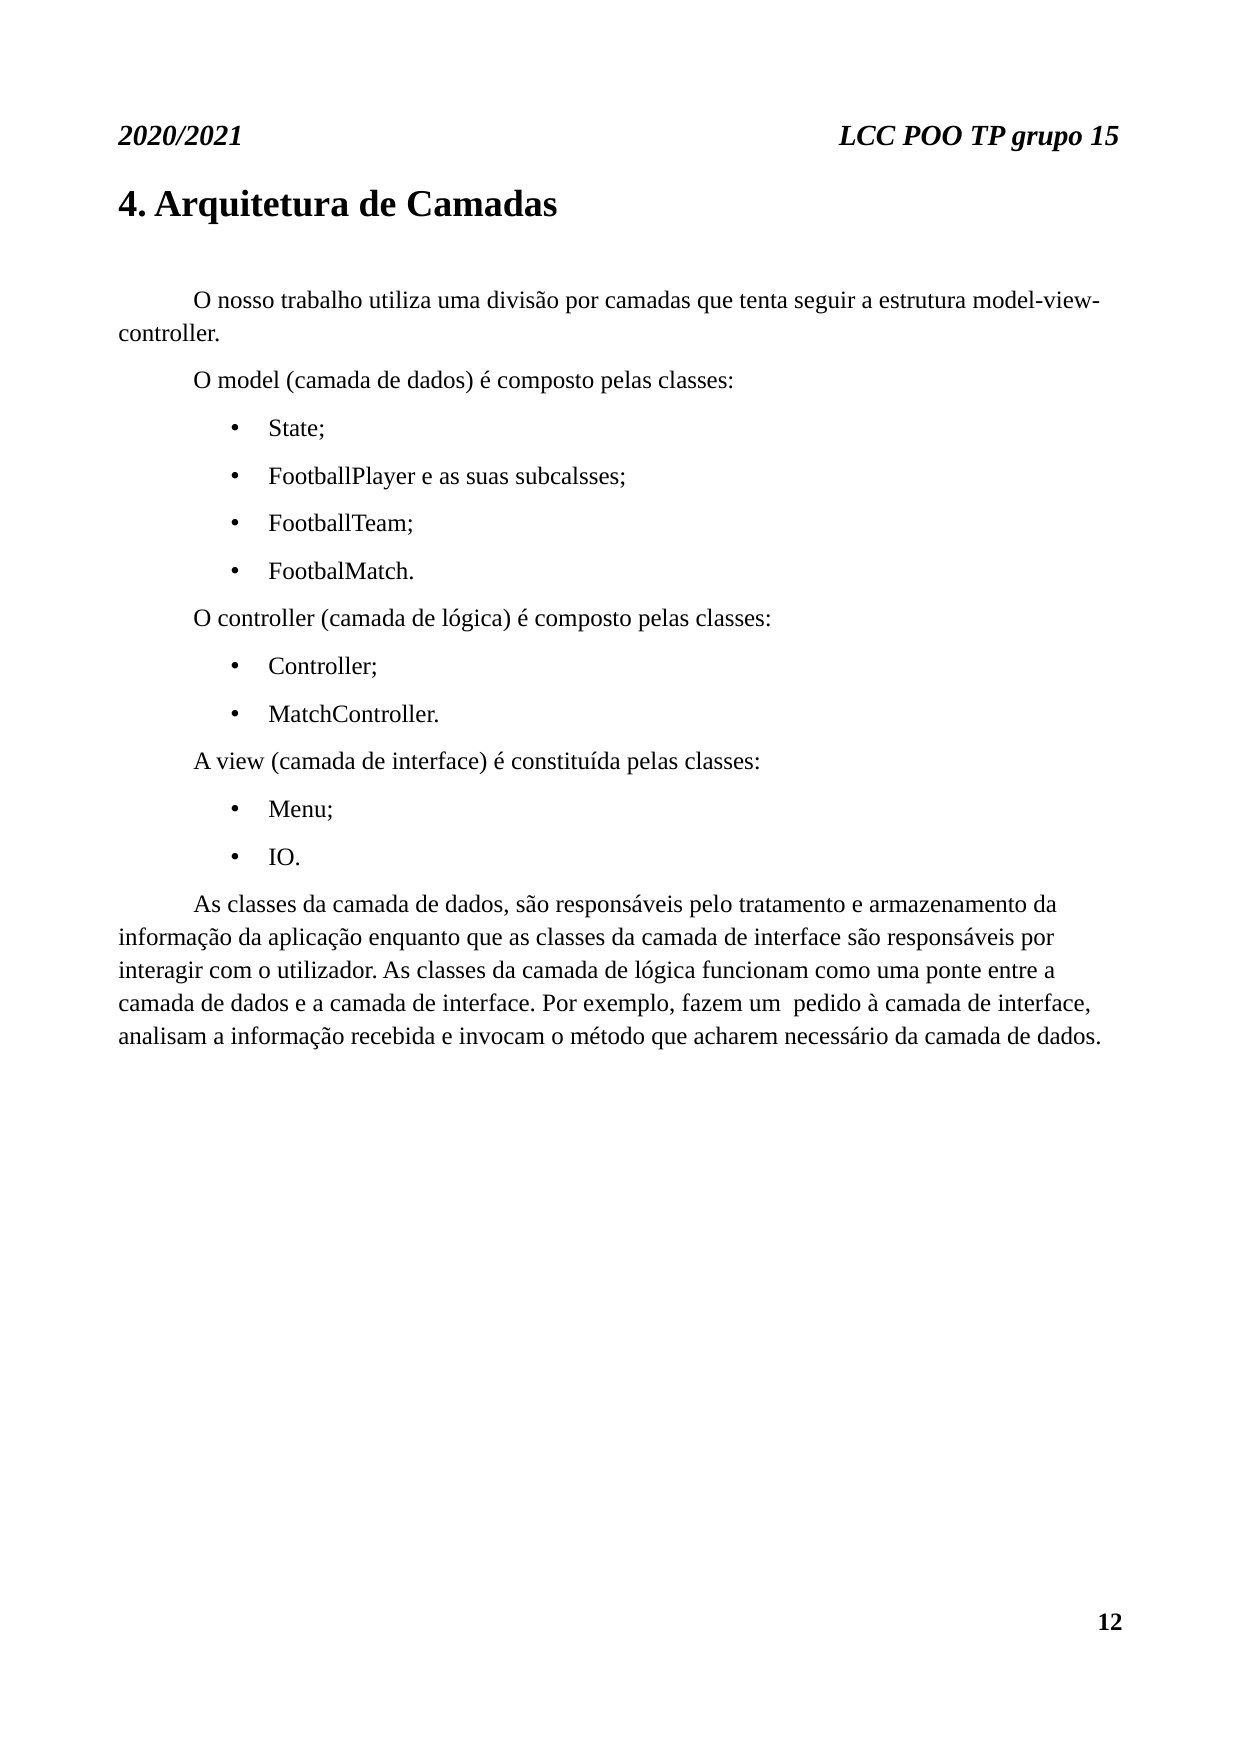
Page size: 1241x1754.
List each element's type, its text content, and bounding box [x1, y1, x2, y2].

list FootballPlayer e as suas subcalsses; [231, 461, 1122, 489]
list FootballTeam; [231, 508, 1122, 537]
text As classes da camada de dados, são responsáveis pelo tratamento e armazenamento da informação da aplicação enquanto que as classes da camada de interface são responsáveis por interagir com o utilizador. As classes da camada de lógica funcionam como uma ponte entre a camada de dados e a camada de interface. Por exemplo, fazem um pedido à camada de interface, analisam a informação recebida e invocam o método que acharem necessário da camada de dados. [118, 889, 1122, 1050]
list Menu; [231, 794, 1122, 823]
list MatchController. [231, 699, 1122, 727]
text O nosso trabalho utiliza uma divisão por camadas que tenta seguir a estrutura model-view-controller. [118, 285, 1122, 347]
text A view (camada de interface) é constituída pelas classes: [118, 746, 1122, 775]
list IO. [231, 842, 1122, 870]
list Controller; [231, 651, 1122, 680]
text O model (camada de dados) é composto pelas classes: [118, 366, 1122, 394]
subtitle 4. Arquitetura de Camadas [118, 181, 1122, 225]
text O controller (camada de lógica) é composto pelas classes: [118, 603, 1122, 632]
list State; [231, 413, 1122, 442]
list FootbalMatch. [231, 556, 1122, 585]
